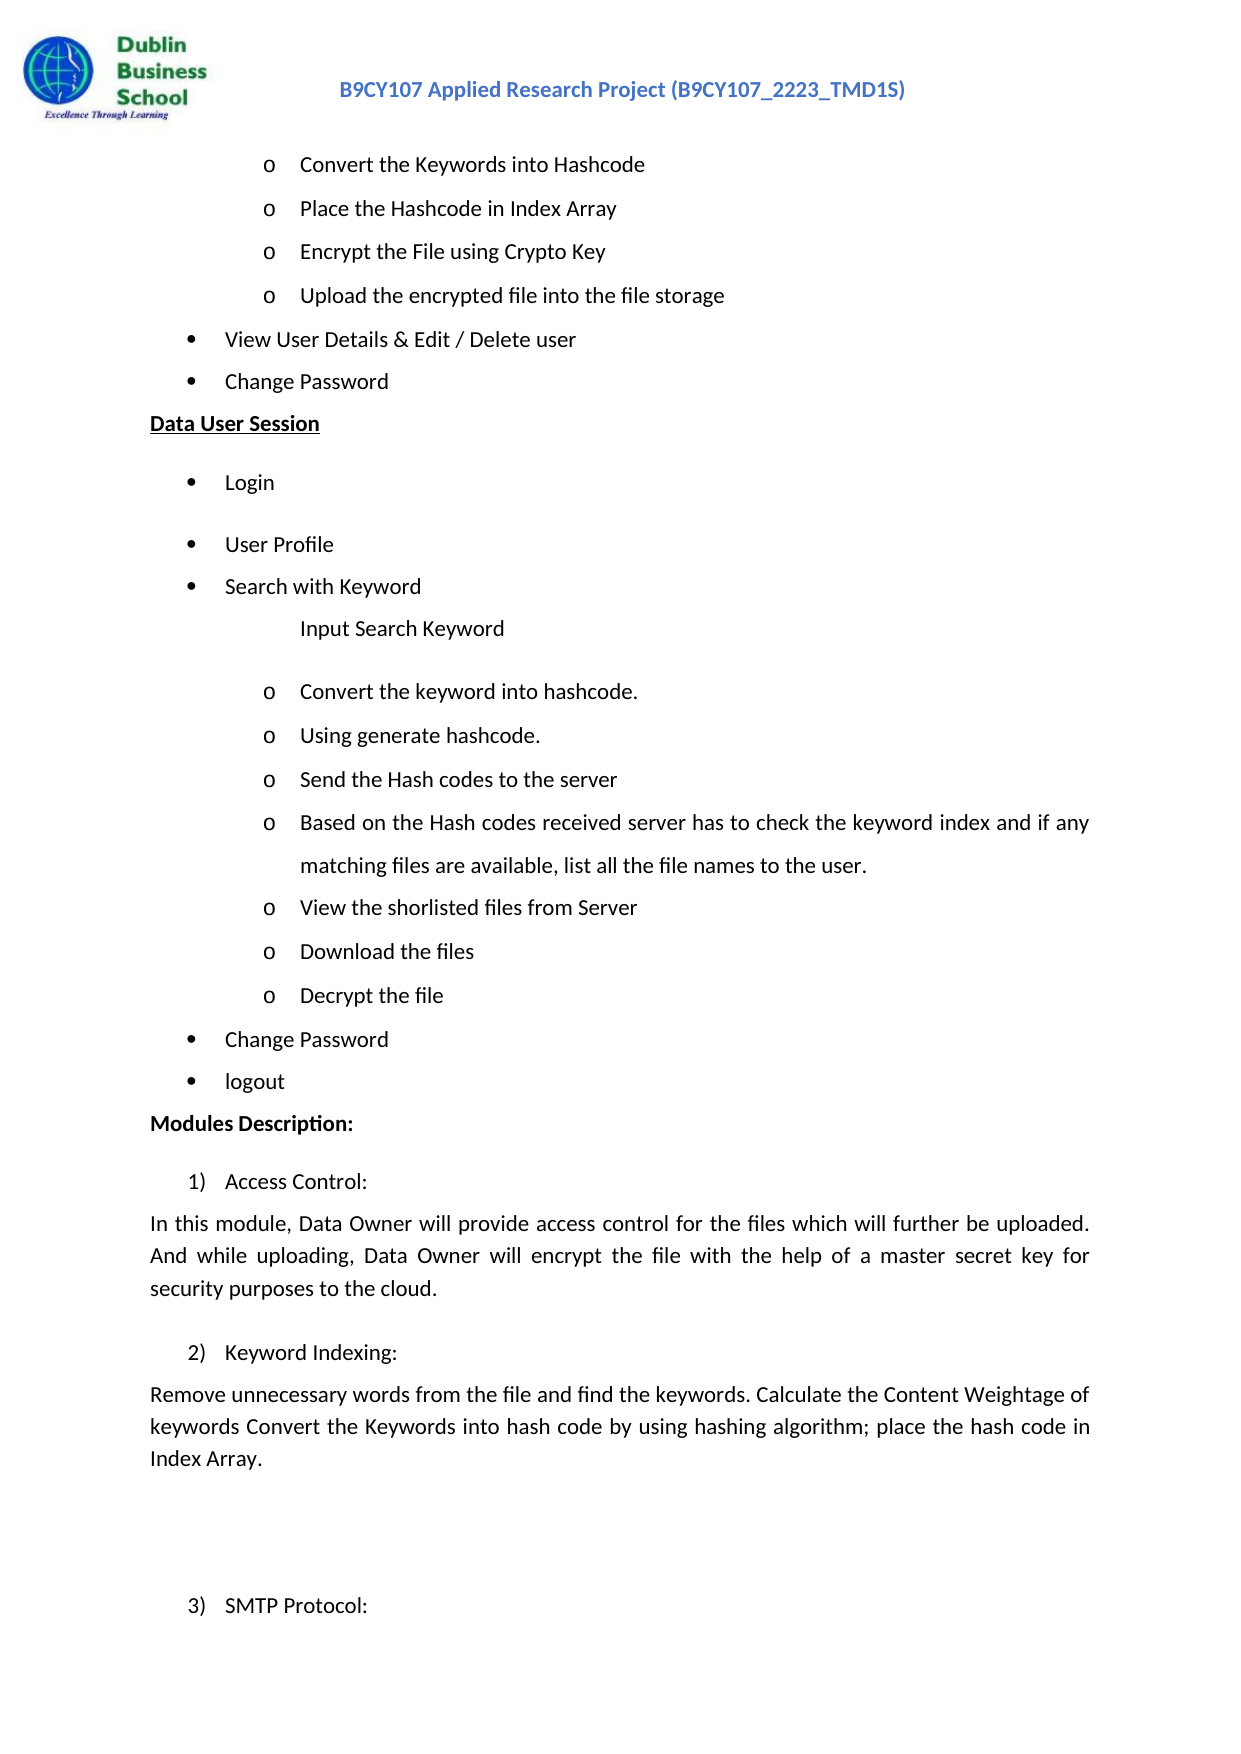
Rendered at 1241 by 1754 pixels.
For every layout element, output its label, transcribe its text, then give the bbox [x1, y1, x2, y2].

list logout [187, 1067, 1090, 1095]
list Upload the encrypted file into the file storage [262, 281, 1090, 310]
list Download the files [262, 937, 1090, 966]
list Using generate hashcode. [262, 721, 1090, 750]
list Login [187, 468, 1090, 496]
list View the shorlisted files from Server [262, 893, 1090, 923]
list Search with Keyword [187, 572, 1090, 600]
text In this module, Data Owner will provide access control for the files which will further be uploaded. And while uploading, Data Owner will encrypt the file with the help of a master secret key for security purposes to the cloud. [150, 1209, 1090, 1302]
list Input Search Keyword [300, 614, 1090, 642]
text Data User Session [150, 409, 1090, 437]
text Modules Description: [150, 1109, 1090, 1137]
list Encrypt the File using Crypto Key [262, 237, 1090, 267]
list Convert the Keywords into Hashcode [262, 150, 1090, 179]
list Decrypt the file [262, 981, 1090, 1010]
list User Profile [187, 530, 1090, 558]
list Based on the Hash codes received server has to check the keyword index and if any matching files are available, list all the file names to the user. [262, 808, 1090, 879]
text Remove unnecessary words from the file and find the keywords. Calculate the Content Weightage of keywords Convert the Keywords into hash code by using hashing algorithm; place the hash code in Index Array. [150, 1380, 1090, 1472]
list SMTP Protocol: [187, 1591, 1090, 1619]
list View User Details & Edit / Delete user [187, 325, 1090, 353]
list Keyword Indexing: [187, 1338, 1090, 1366]
list Send the Hash codes to the server [262, 765, 1090, 794]
list Access Control: [187, 1167, 1090, 1195]
list Convert the keyword into hashcode. [262, 677, 1090, 706]
list Change Password [187, 367, 1090, 395]
list Change Password [187, 1025, 1090, 1053]
list Place the Hashcode in Index Array [262, 194, 1090, 223]
